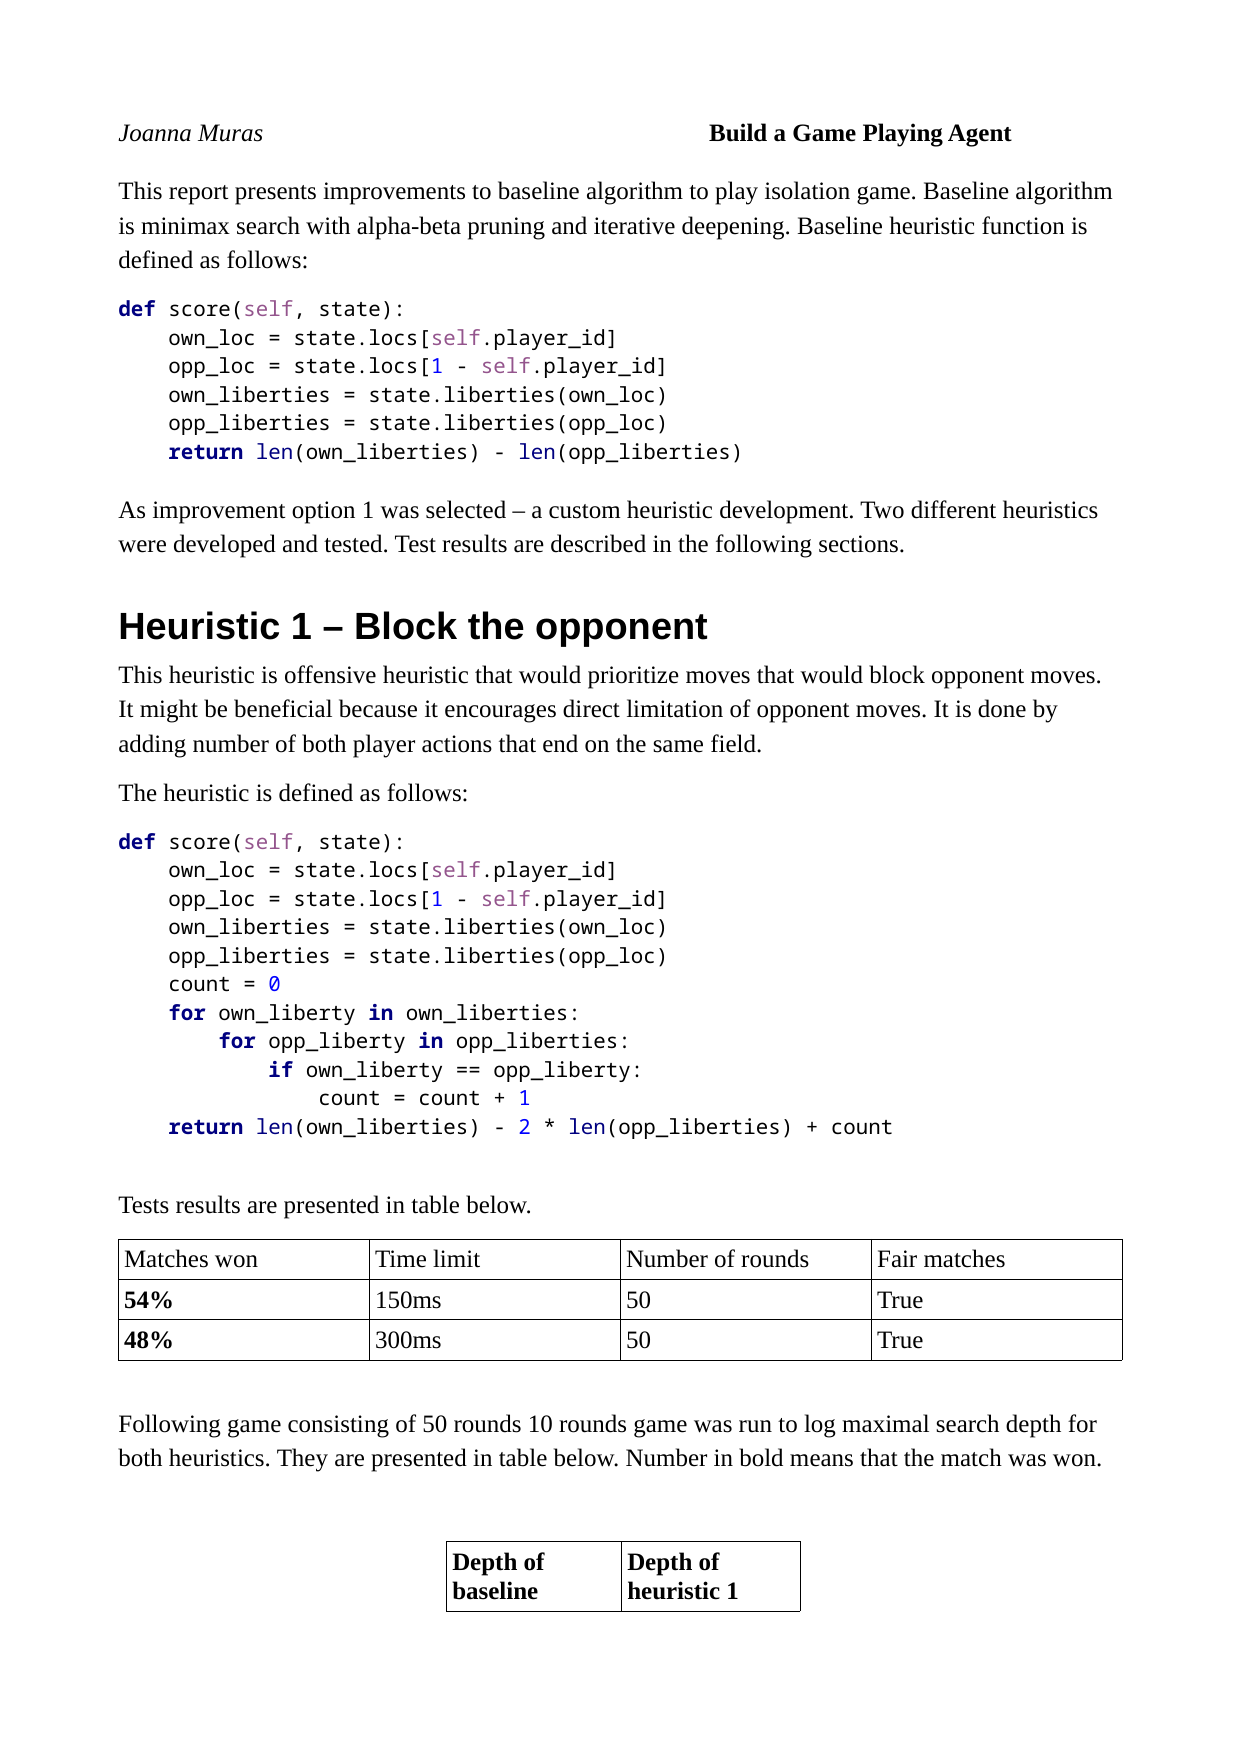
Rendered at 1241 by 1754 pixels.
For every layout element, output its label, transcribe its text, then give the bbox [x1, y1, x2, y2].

text def score(self, state): [118, 294, 1122, 323]
table_header Depth of baseline [447, 1542, 621, 1611]
text own_liberties = state.liberties(own_loc) [118, 912, 1122, 941]
subtitle Heuristic 1 – Block the opponent [118, 603, 1122, 647]
table_cell True [872, 1280, 1122, 1319]
table_cell 48% [119, 1320, 369, 1360]
text def score(self, state): [118, 827, 1122, 855]
table_header Depth of heuristic 1 [622, 1542, 800, 1611]
text own_loc = state.locs[self.player_id] [118, 323, 1122, 351]
table_cell 54% [119, 1280, 369, 1319]
table_cell 150ms [370, 1280, 620, 1319]
text for own_liberty in own_liberties: [118, 998, 1122, 1026]
text This heuristic is offensive heuristic that would prioritize moves that would block opponent moves. It might be beneficial because it encourages direct limitation of opponent moves. It is done by adding number of both player actions that end on the same field. [118, 660, 1122, 757]
text count = 0 [118, 969, 1122, 998]
text opp_loc = state.locs[1 - self.player_id] [118, 884, 1122, 912]
text own_loc = state.locs[self.player_id] [118, 855, 1122, 884]
text opp_loc = state.locs[1 - self.player_id] [118, 351, 1122, 380]
table_cell 50 [621, 1320, 871, 1360]
text return len(own_liberties) - 2 * len(opp_liberties) + count [118, 1112, 1122, 1141]
text count = count + 1 [118, 1083, 1122, 1112]
table_header Time limit [370, 1240, 620, 1279]
table_header Fair matches [872, 1240, 1122, 1279]
text Following game consisting of 50 rounds 10 rounds game was run to log maximal search depth for both heuristics. They are presented in table below. Number in bold means that the match was won. [118, 1409, 1122, 1472]
text own_liberties = state.liberties(own_loc) [118, 380, 1122, 408]
text for opp_liberty in opp_liberties: [118, 1026, 1122, 1055]
text if own_liberty == opp_liberty: [118, 1055, 1122, 1083]
text Tests results are presented in table below. [118, 1190, 1122, 1218]
table_header Matches won [119, 1240, 369, 1279]
table_cell True [872, 1320, 1122, 1360]
table_header Number of rounds [621, 1240, 871, 1279]
text return len(own_liberties) - len(opp_liberties) [118, 437, 1122, 466]
text This report presents improvements to baseline algorithm to play isolation game. Baseline algorithm is minimax search with alpha-beta pruning and iterative deepening. Baseline heuristic function is defined as follows: [118, 176, 1122, 274]
text The heuristic is defined as follows: [118, 778, 1122, 806]
table_cell 300ms [370, 1320, 620, 1360]
text As improvement option 1 was selected – a custom heuristic development. Two different heuristics were developed and tested. Test results are described in the following sections. [118, 495, 1122, 558]
table_cell 50 [621, 1280, 871, 1319]
text opp_liberties = state.liberties(opp_loc) [118, 408, 1122, 437]
text opp_liberties = state.liberties(opp_loc) [118, 941, 1122, 969]
